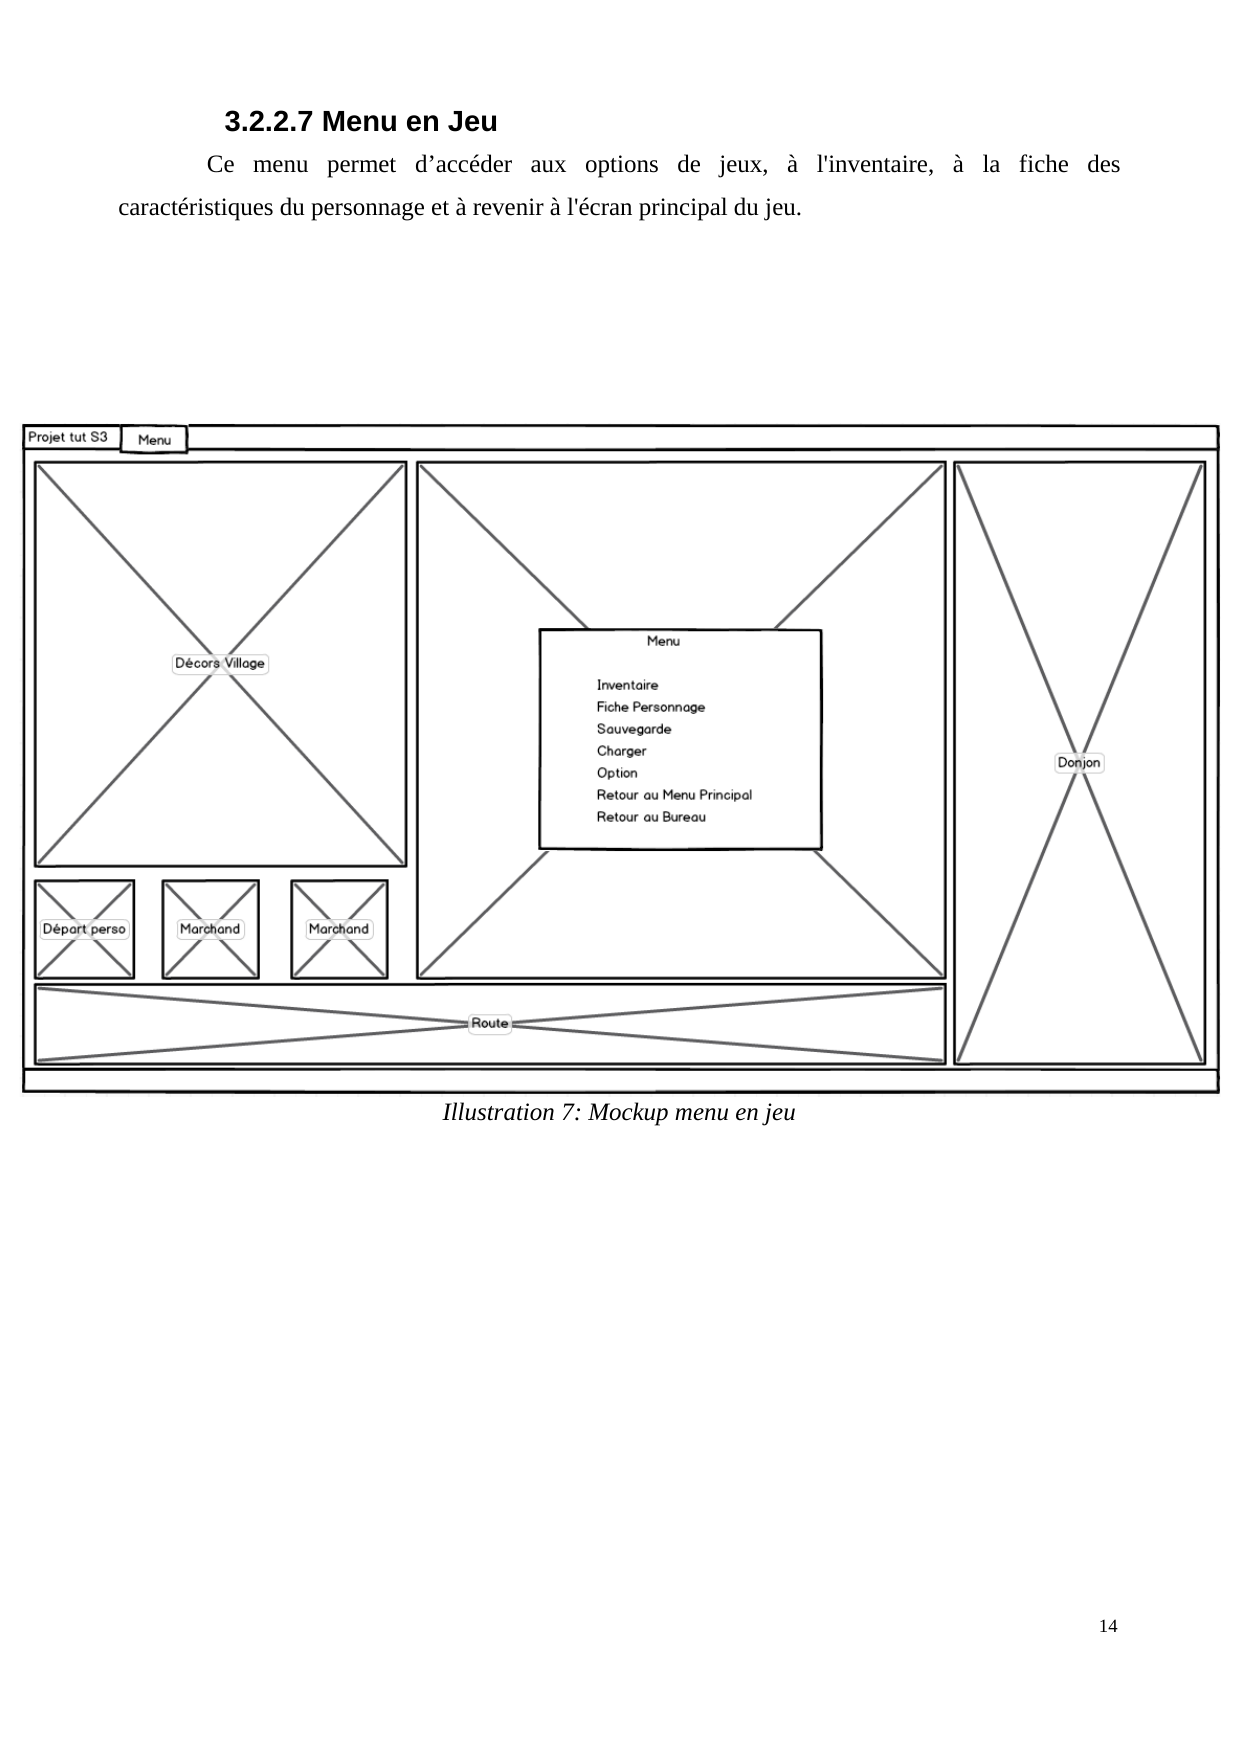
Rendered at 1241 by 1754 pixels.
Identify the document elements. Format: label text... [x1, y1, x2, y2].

subtitle Menu en Jeu [224, 104, 1122, 137]
picture [19, 423, 1221, 1097]
text Ce menu permet d’accéder aux options de jeux, à l'inventaire, à la fiche des caractéristiques du personnage et à revenir à l'écran principal du jeu. [118, 149, 1122, 221]
text Illustration 7: Mockup menu en jeu [19, 1097, 1221, 1126]
